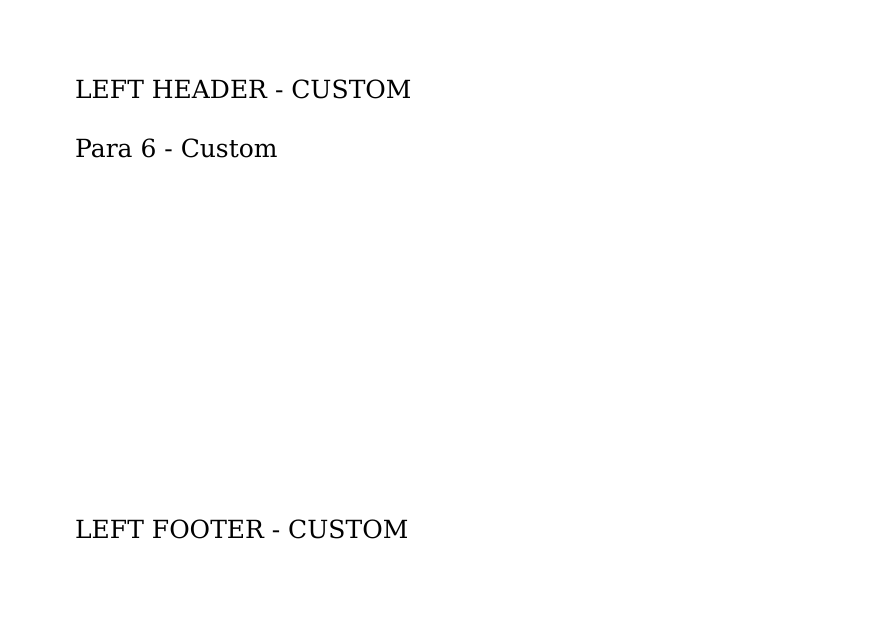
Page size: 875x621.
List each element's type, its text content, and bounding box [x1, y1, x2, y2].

text Para 6 - Custom [75, 134, 799, 163]
